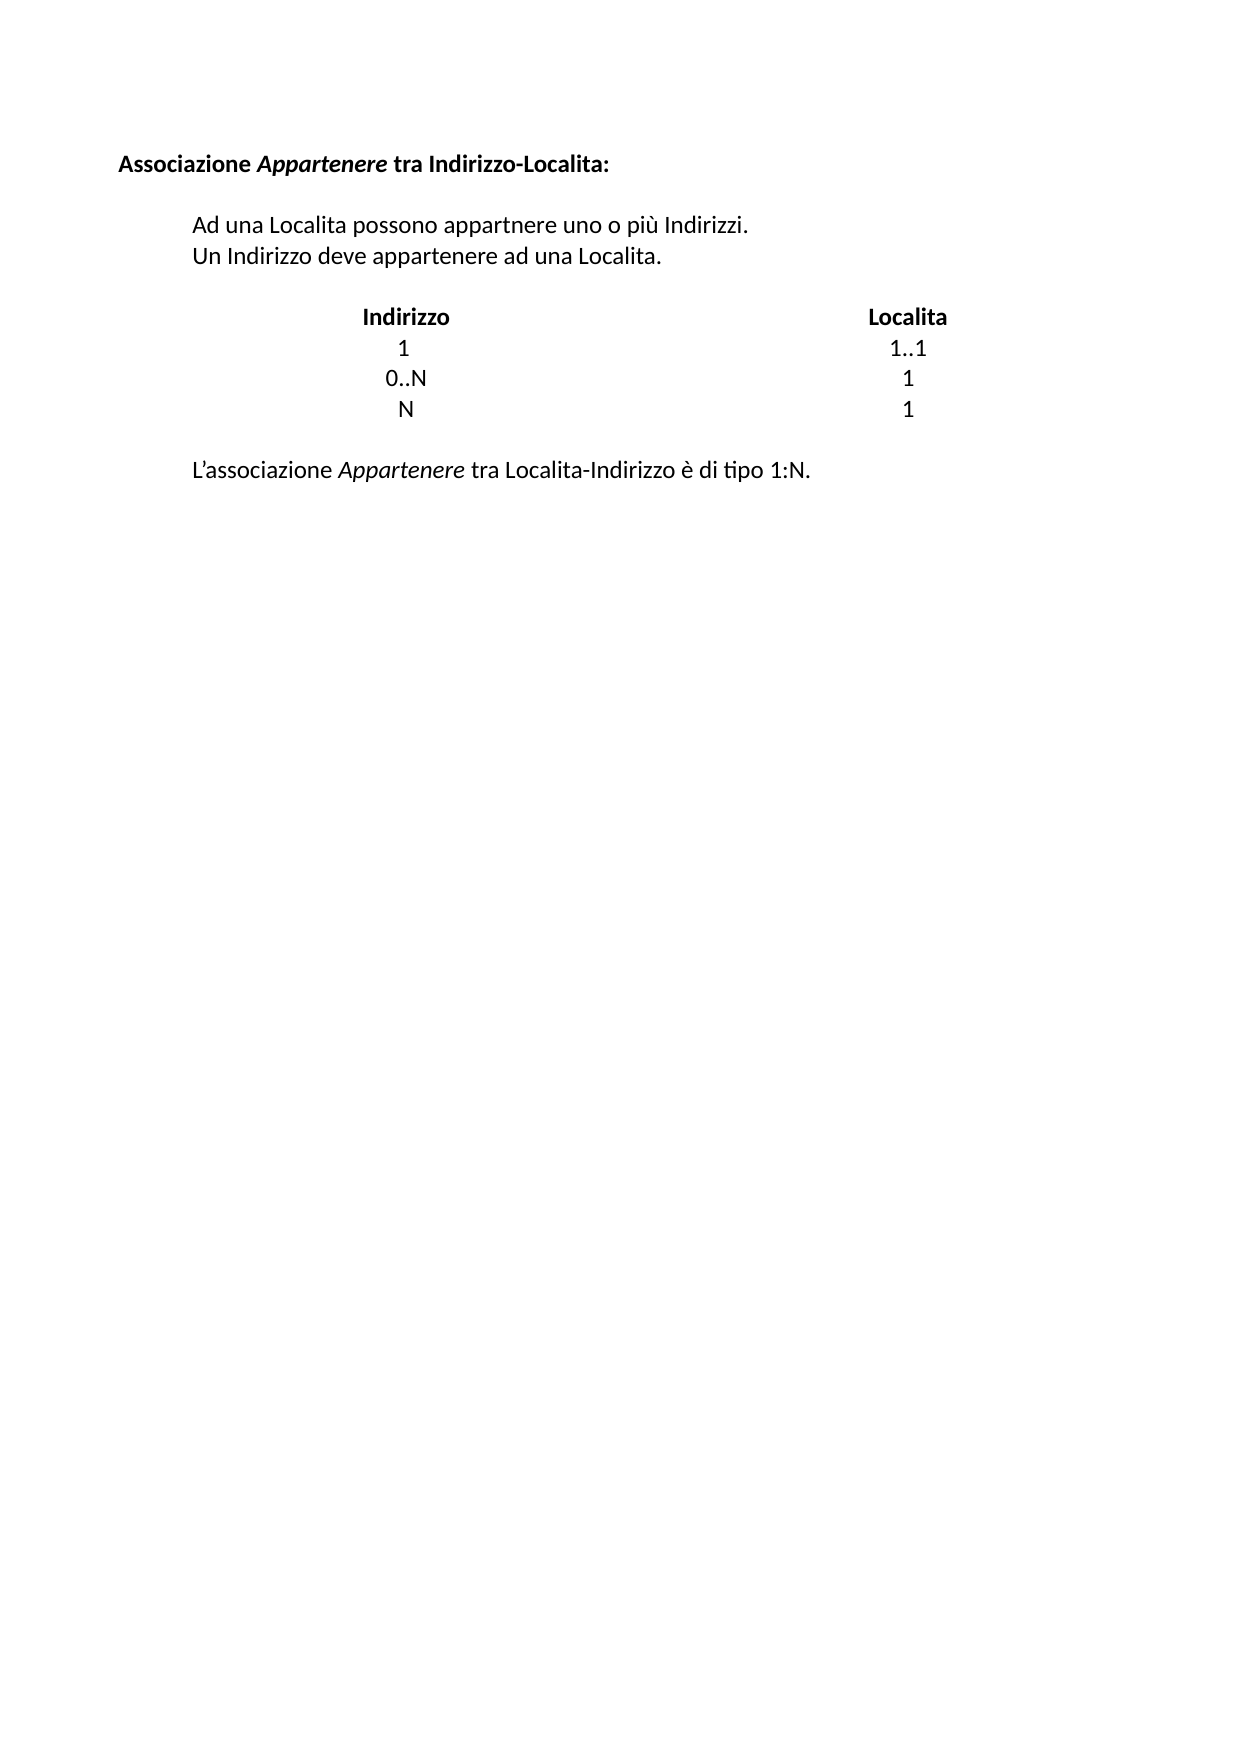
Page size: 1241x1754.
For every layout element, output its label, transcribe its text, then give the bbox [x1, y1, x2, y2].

text Un Indirizzo deve appartenere ad una Localita. [192, 240, 1122, 271]
text Associazione Appartenere tra Indirizzo-Localita: [118, 149, 1122, 179]
table_cell 1 [620, 362, 1122, 393]
text L’associazione Appartenere tra Localita-Indirizzo è di tipo 1:N. [192, 454, 1122, 484]
table_header Indirizzo [118, 301, 620, 332]
table_header Localita [620, 301, 1122, 332]
table_cell 1 [118, 332, 620, 362]
table_cell N [118, 393, 620, 423]
table_cell 1 [620, 393, 1122, 423]
text Ad una Localita possono appartnere uno o più Indirizzi. [192, 210, 1122, 240]
table_cell 1..1 [620, 332, 1122, 362]
table_cell 0..N [118, 362, 620, 393]
